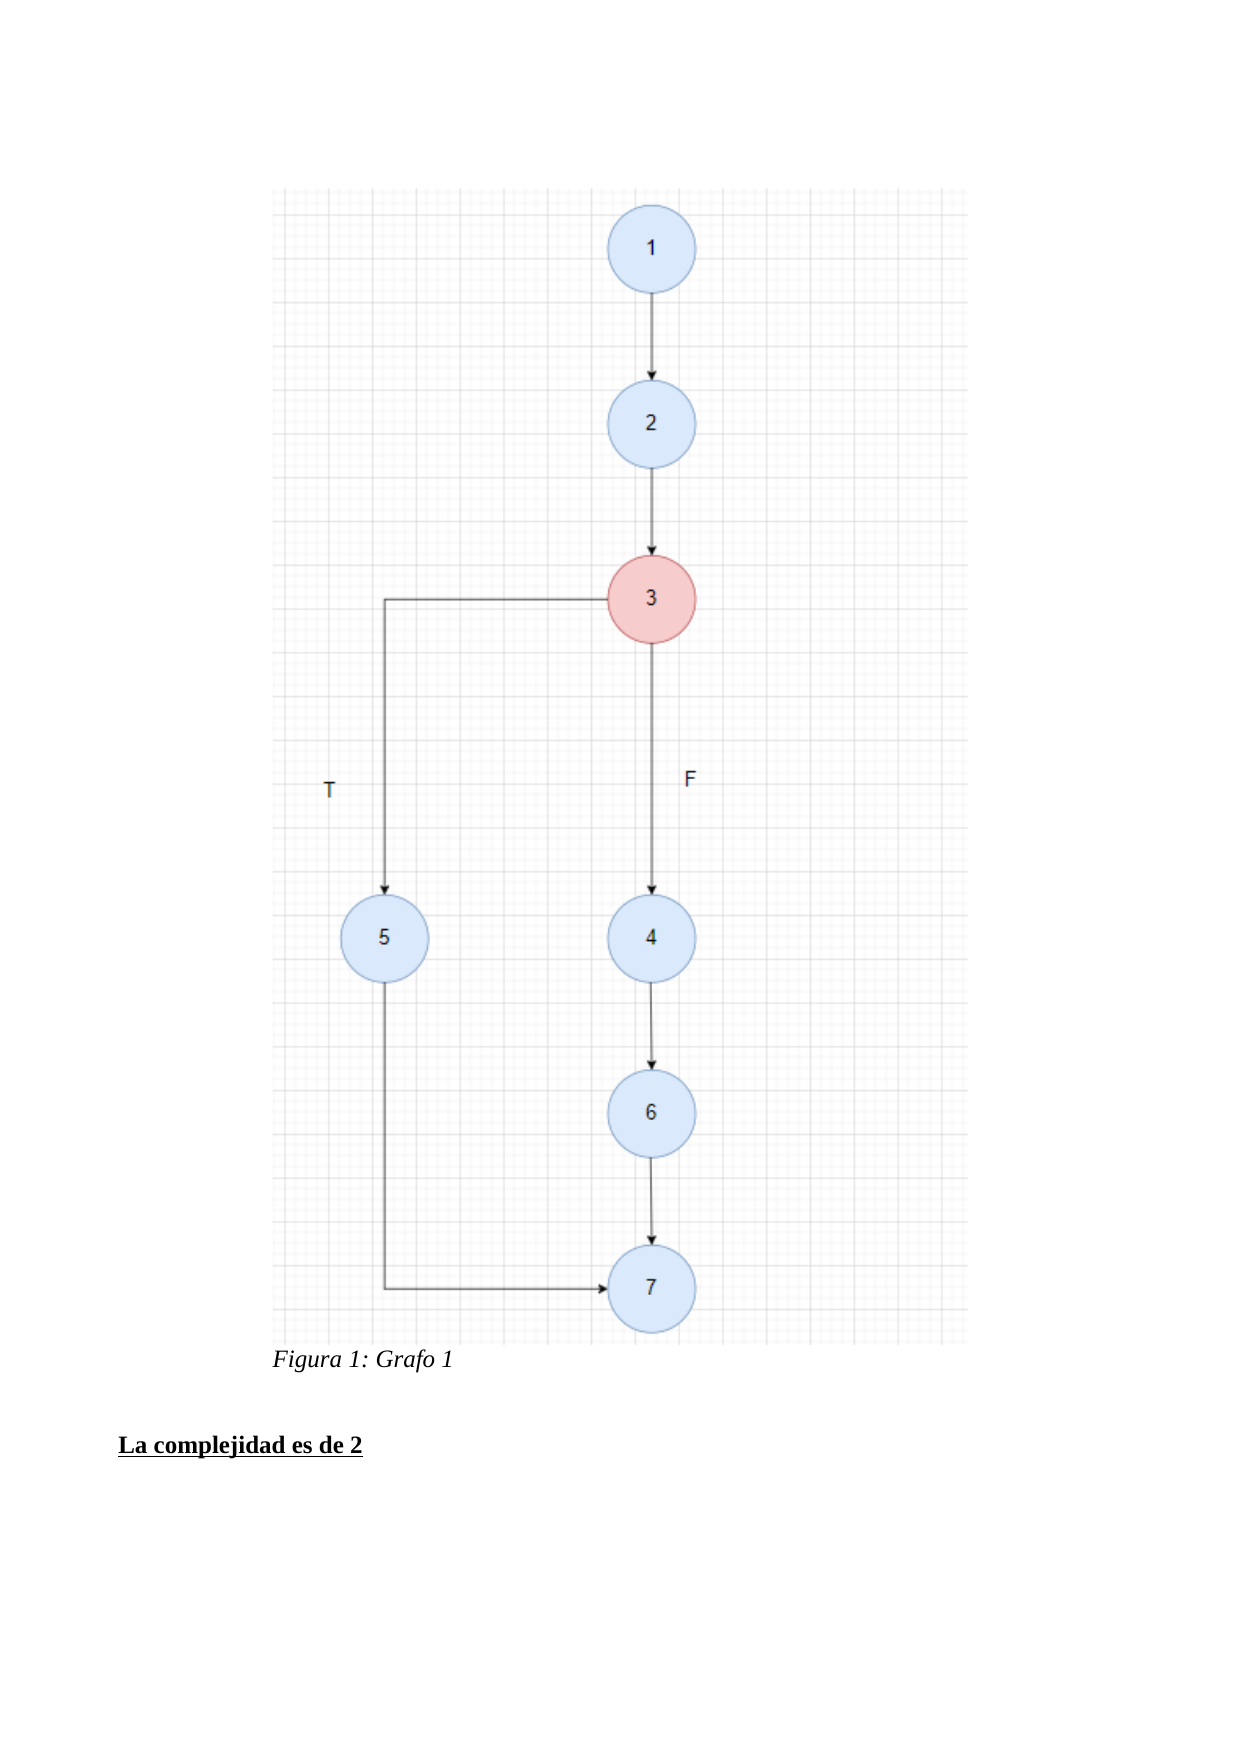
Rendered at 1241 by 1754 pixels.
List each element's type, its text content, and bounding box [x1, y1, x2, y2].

text La complejidad es de 2 [118, 1431, 1122, 1459]
text Figura 1: Grafo 1 [272, 1345, 968, 1373]
picture [272, 188, 968, 1345]
